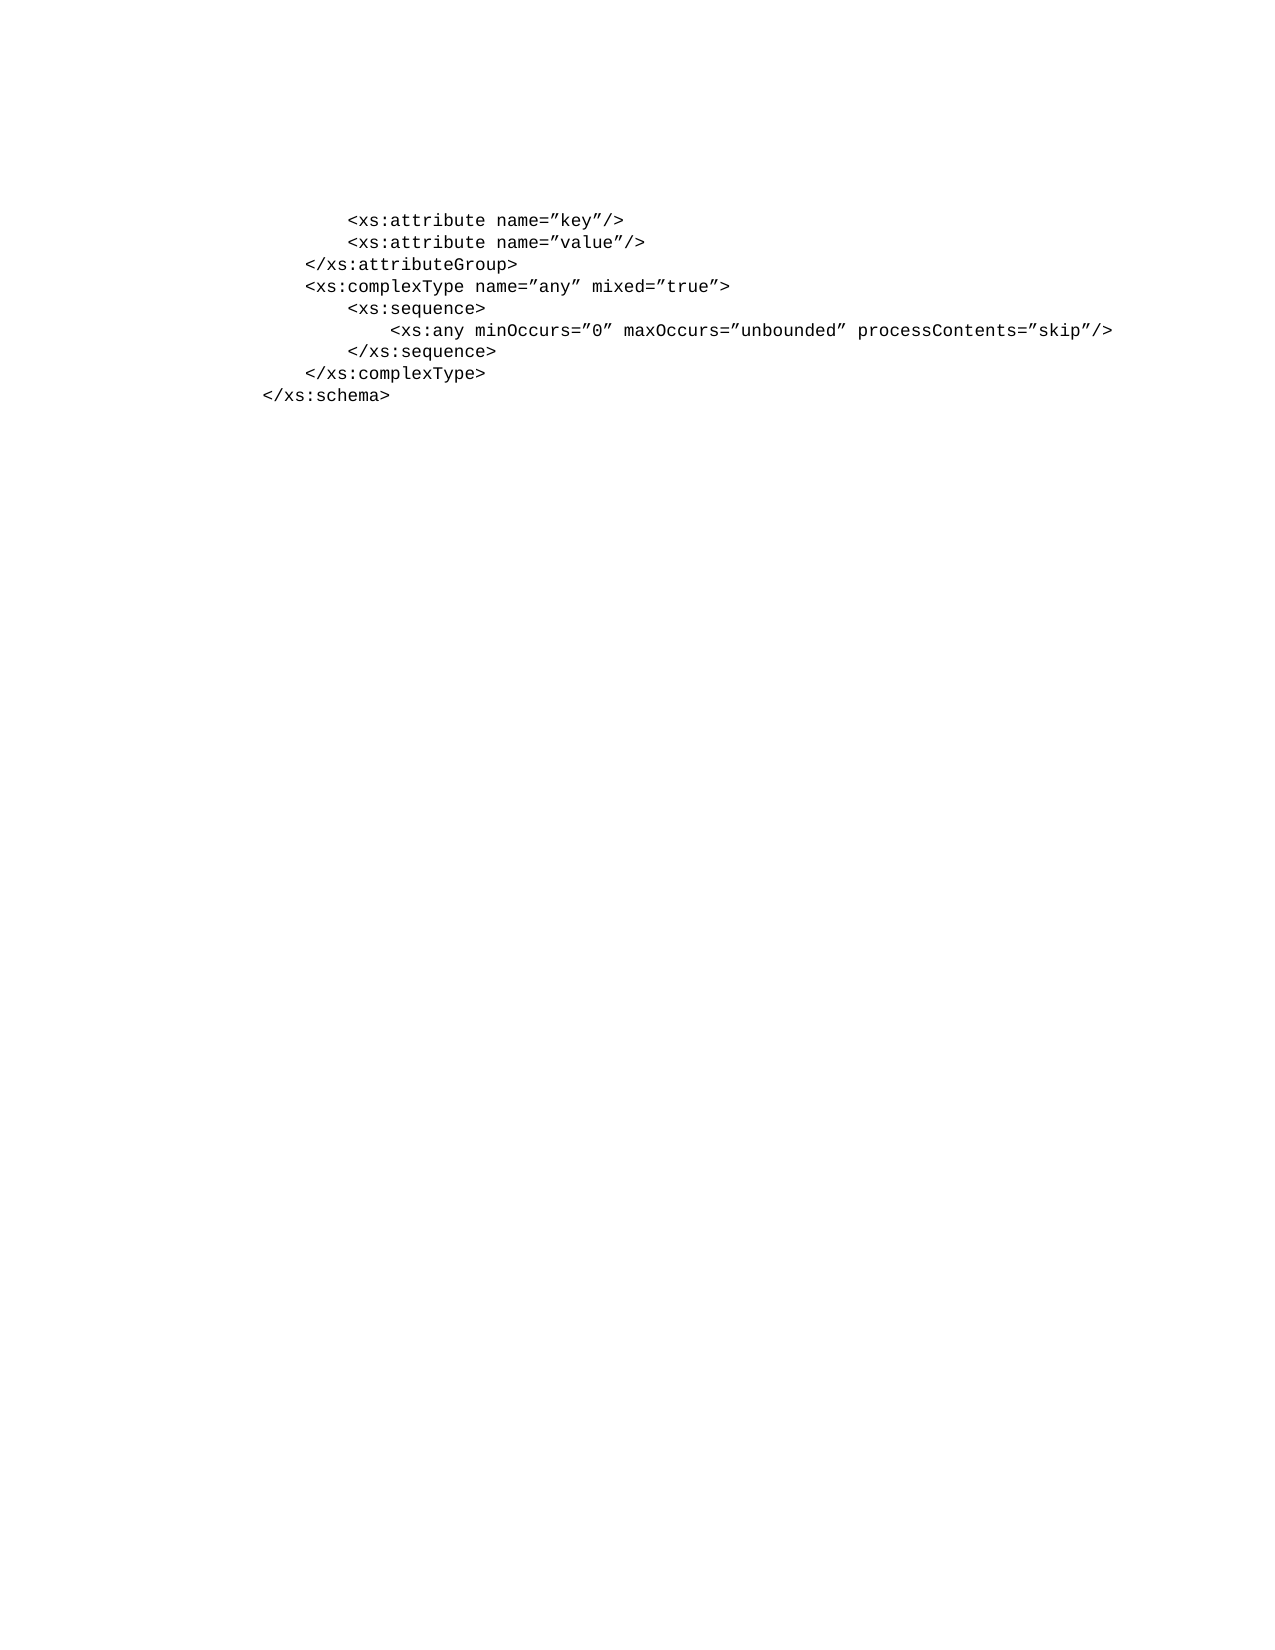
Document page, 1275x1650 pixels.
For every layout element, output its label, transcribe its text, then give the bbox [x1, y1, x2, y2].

text </xs:schema> [262, 385, 1125, 407]
text <xs:attribute name=”value”/> [262, 232, 1125, 254]
text <xs:any minOccurs=”0” maxOccurs=”unbounded” processContents=”skip”/> [262, 319, 1125, 341]
text <xs:attribute name=”key”/> [262, 210, 1125, 232]
text <xs:complexType name=”any” mixed=”true”> [262, 276, 1125, 297]
text </xs:complexType> [262, 363, 1125, 385]
text </xs:sequence> [262, 341, 1125, 363]
text </xs:attributeGroup> [262, 254, 1125, 276]
text <xs:sequence> [262, 297, 1125, 319]
